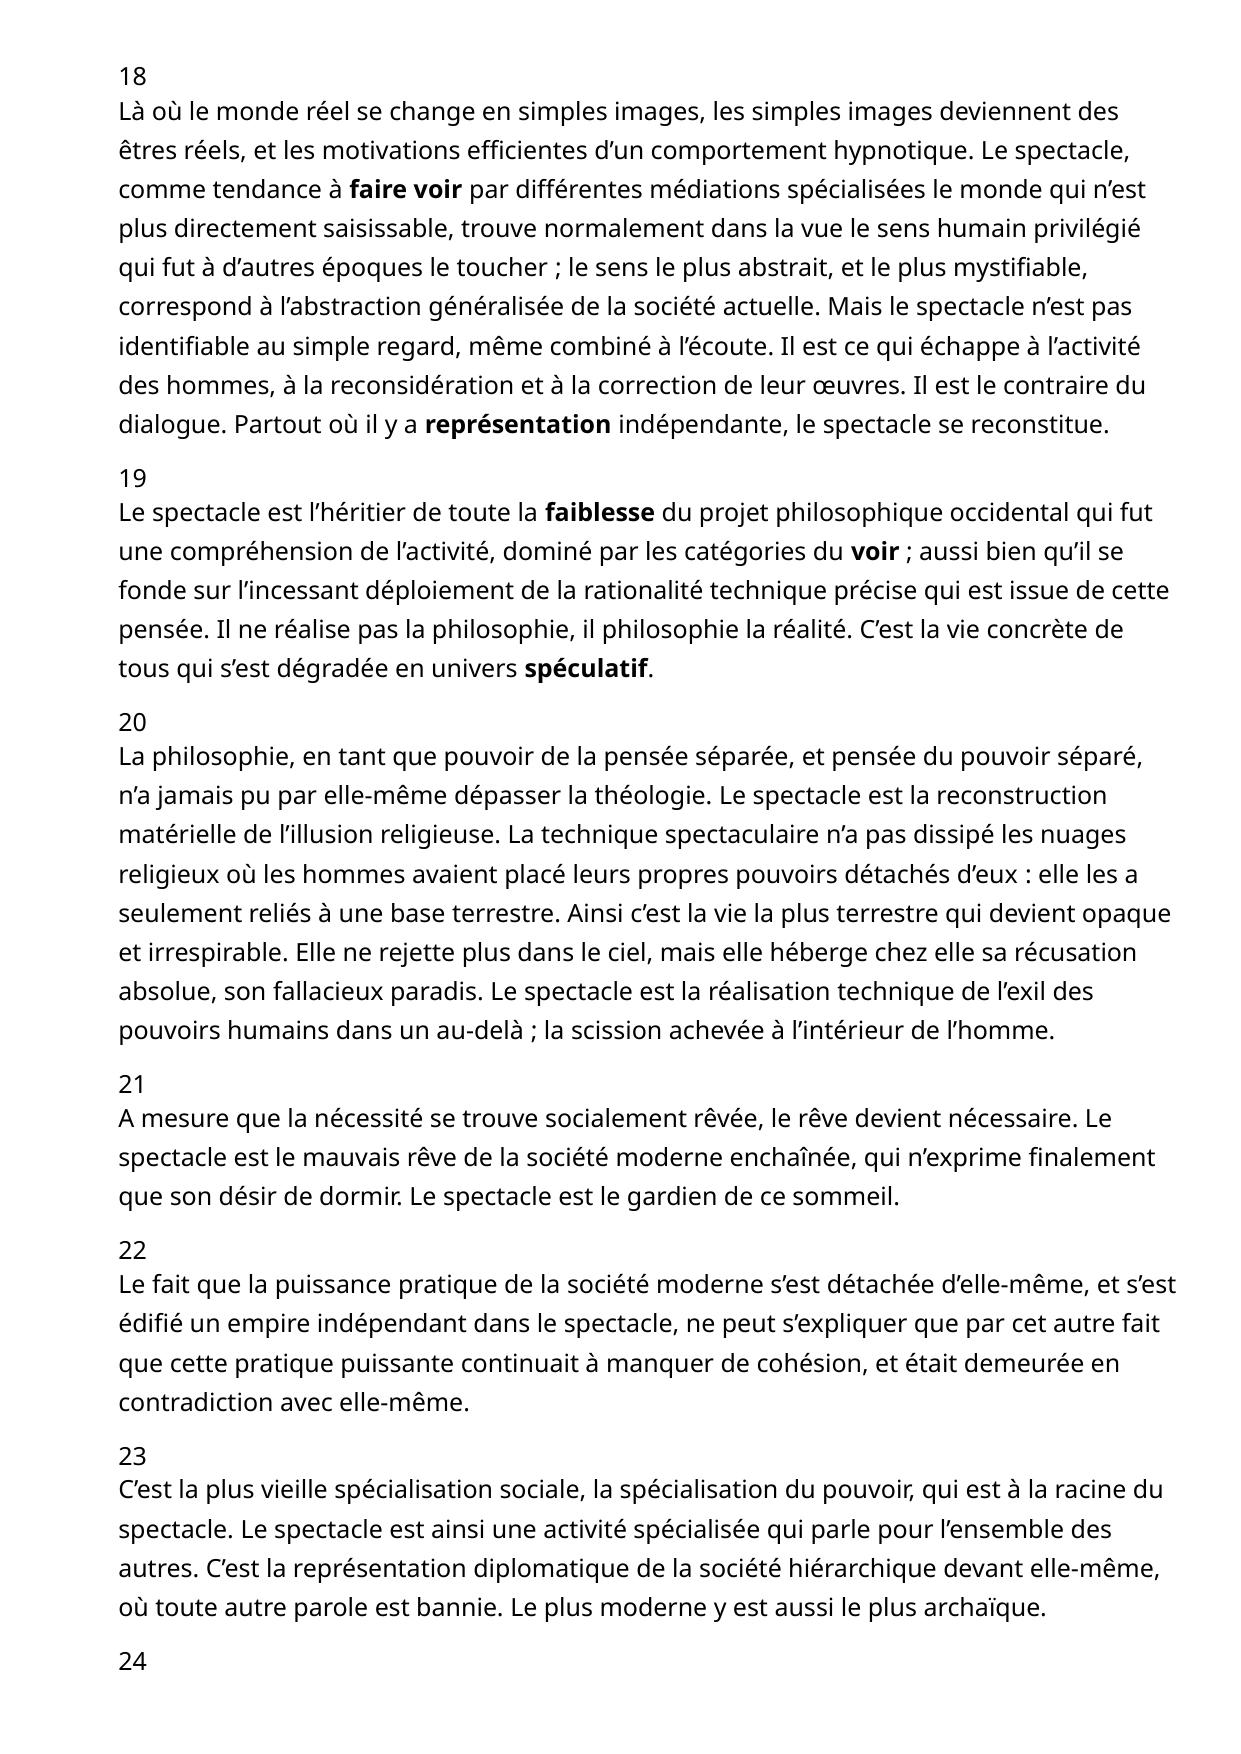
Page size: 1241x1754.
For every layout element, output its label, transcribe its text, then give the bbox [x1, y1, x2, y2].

text Le spectacle est l’héritier de toute la faiblesse du projet philosophique occidental qui fut une compréhension de l’activité, dominé par les catégories du voir ; aussi bien qu’il se fonde sur l’incessant déploiement de la rationalité technique précise qui est issue de cette pensée. Il ne réalise pas la philosophie, il philosophie la réalité. C’est la vie concrète de tous qui s’est dégradée en univers spéculatif. [118, 494, 1181, 685]
text Là où le monde réel se change en simples images, les simples images deviennent des êtres réels, et les motivations efficientes d’un comportement hypnotique. Le spectacle, comme tendance à faire voir par différentes médiations spécialisées le monde qui n’est plus directement saisissable, trouve normalement dans la vue le sens humain privilégié qui fut à d’autres époques le toucher ; le sens le plus abstrait, et le plus mystifiable, correspond à l’abstraction généralisée de la société actuelle. Mais le spectacle n’est pas identifiable au simple regard, même combiné à l’écoute. Il est ce qui échappe à l’activité des hommes, à la reconsidération et à la correction de leur œuvres. Il est le contraire du dialogue. Partout où il y a représentation indépendante, le spectacle se reconstitue. [118, 93, 1181, 441]
text 24 [118, 1643, 1181, 1677]
text 18 [118, 59, 1181, 93]
text 22 [118, 1233, 1181, 1267]
text 19 [118, 460, 1181, 494]
text A mesure que la nécessité se trouve socialement rêvée, le rêve devient nécessaire. Le spectacle est le mauvais rêve de la société moderne enchaînée, qui n’exprime finalement que son désir de dormir. Le spectacle est le gardien de ce sommeil. [118, 1101, 1181, 1213]
text Le fait que la puissance pratique de la société moderne s’est détachée d’elle-même, et s’est édifié un empire indépendant dans le spectacle, ne peut s’expliquer que par cet autre fait que cette pratique puissante continuait à manquer de cohésion, et était demeurée en contradiction avec elle-même. [118, 1267, 1181, 1418]
text 21 [118, 1067, 1181, 1101]
text La philosophie, en tant que pouvoir de la pensée séparée, et pensée du pouvoir séparé, n’a jamais pu par elle-même dépasser la théologie. Le spectacle est la reconstruction matérielle de l’illusion religieuse. La technique spectaculaire n’a pas dissipé les nuages religieux où les hommes avaient placé leurs propres pouvoirs détachés d’eux : elle les a seulement reliés à une base terrestre. Ainsi c’est la vie la plus terrestre qui devient opaque et irrespirable. Elle ne rejette plus dans le ciel, mais elle héberge chez elle sa récusation absolue, son fallacieux paradis. Le spectacle est la réalisation technique de l’exil des pouvoirs humains dans un au-delà ; la scission achevée à l’intérieur de l’homme. [118, 739, 1181, 1047]
text 23 [118, 1438, 1181, 1472]
text 20 [118, 705, 1181, 739]
text C’est la plus vieille spécialisation sociale, la spécialisation du pouvoir, qui est à la racine du spectacle. Le spectacle est ainsi une activité spécialisée qui parle pour l’ensemble des autres. C’est la représentation diplomatique de la société hiérarchique devant elle-même, où toute autre parole est bannie. Le plus moderne y est aussi le plus archaïque. [118, 1472, 1181, 1624]
